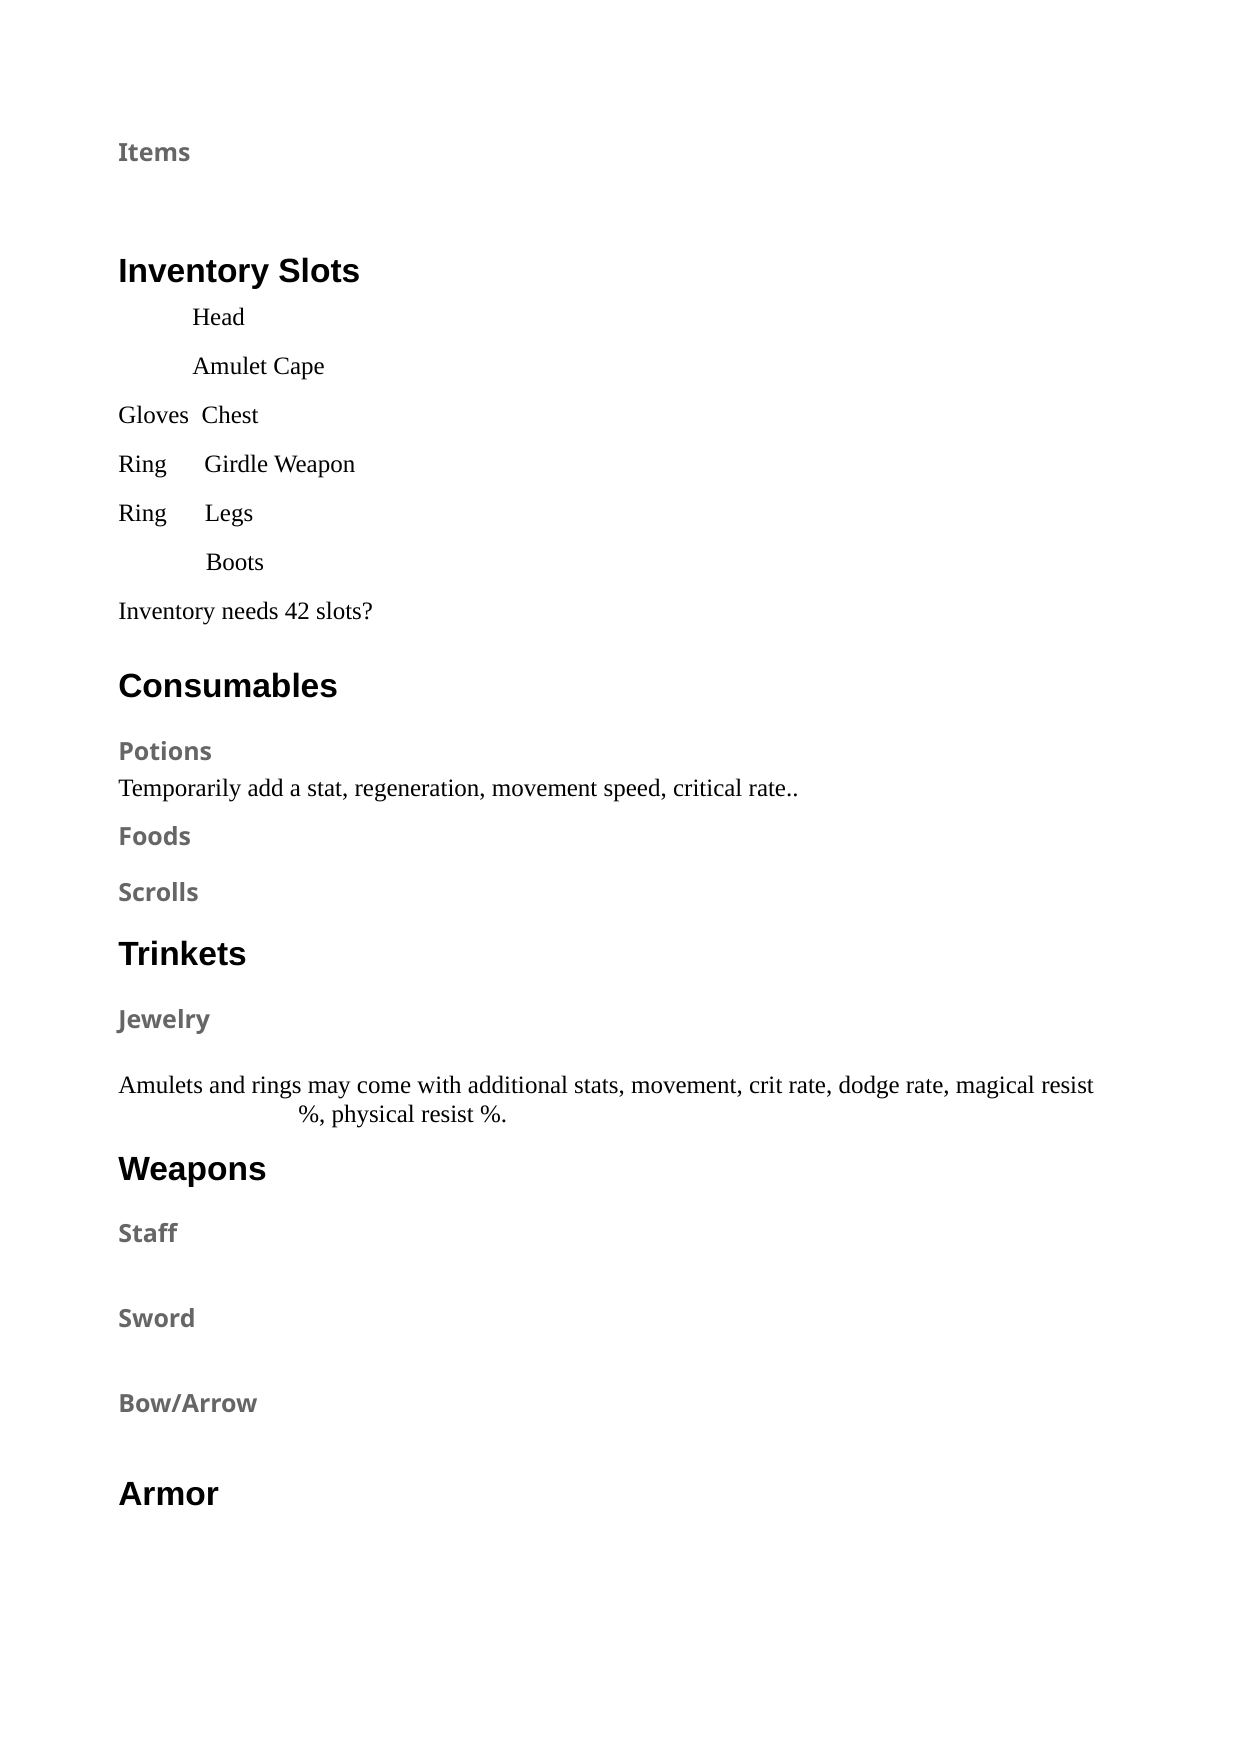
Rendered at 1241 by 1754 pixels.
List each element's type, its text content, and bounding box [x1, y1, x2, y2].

subtitle Potions [118, 734, 1122, 768]
subtitle Items [118, 135, 1122, 169]
text Boots [118, 547, 1122, 576]
subtitle Temporarily add a stat, regeneration, movement speed, critical rate.. [118, 773, 1122, 802]
text Amulet Cape [118, 351, 1122, 379]
text Ring Girdle Weapon [118, 449, 1122, 478]
subtitle Scrolls [118, 874, 1122, 908]
text Gloves Chest [118, 400, 1122, 429]
subtitle Jewelry [118, 1002, 1122, 1036]
subtitle Bow/Arrow [118, 1385, 1122, 1419]
text Ring Legs [118, 498, 1122, 527]
text Inventory needs 42 slots? [118, 596, 1122, 625]
subtitle Armor [118, 1474, 1122, 1513]
text Head [118, 302, 1122, 331]
subtitle Amulets and rings may come with additional stats, movement, crit rate, dodge rate, magical resist %, physical resist %. [118, 1070, 1122, 1127]
subtitle Weapons [118, 1148, 1122, 1187]
subtitle Foods [118, 818, 1122, 852]
subtitle Staff [118, 1216, 1122, 1250]
subtitle Inventory Slots [118, 251, 1122, 289]
subtitle Sword [118, 1301, 1122, 1335]
subtitle Consumables [118, 666, 1122, 705]
subtitle Trinkets [118, 934, 1122, 973]
